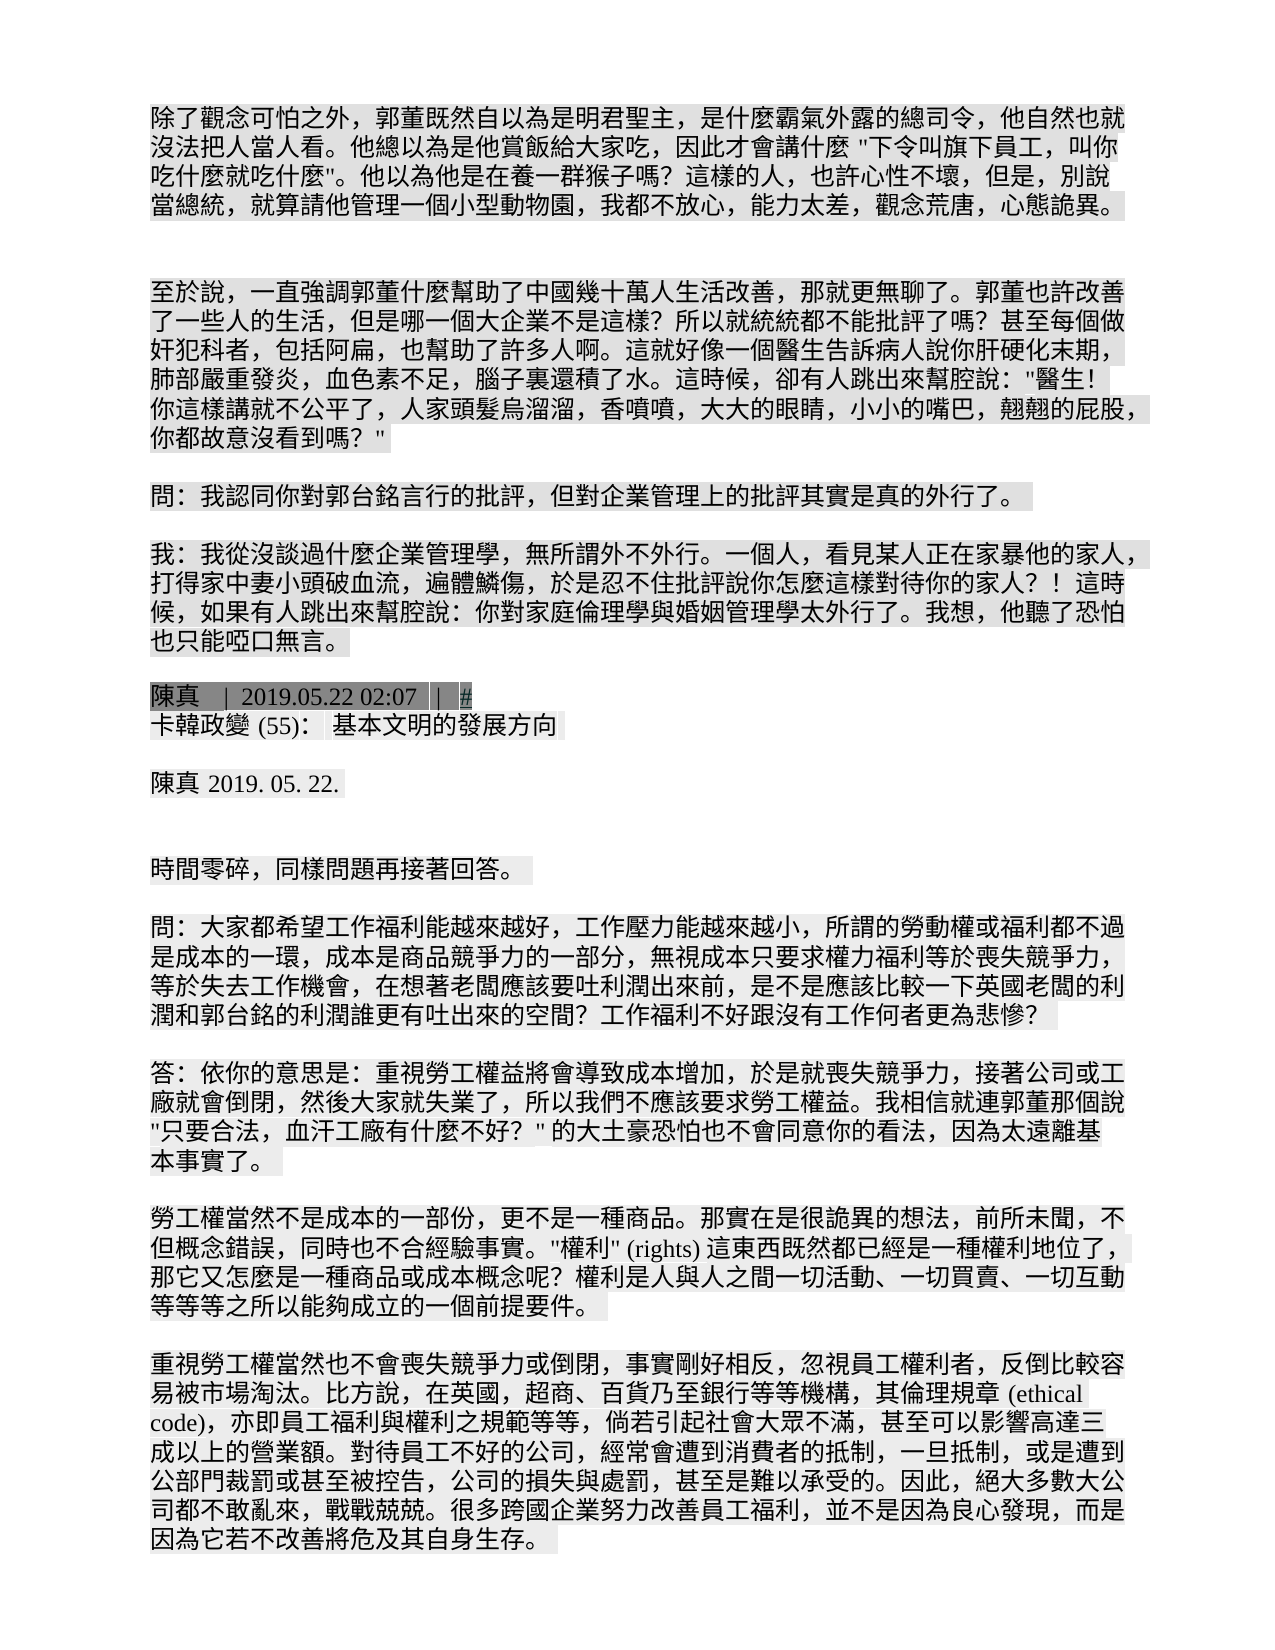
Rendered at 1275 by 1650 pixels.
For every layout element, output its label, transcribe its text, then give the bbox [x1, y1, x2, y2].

text 卡韓政變 (56)： 郭董以為他是在養一群猴子嗎？ 陳真 2019. 05. 22. 這也是答客問。各位有意見請盡量公開發言，畢竟凡屬版面上這類文字，既然事關公眾，就沒必要竊竊私語。我沒有時間私下一個人應付千百人。 問：https://bit.ly/2YDrRc0 答：這個叫制式報告，官腔官調，推諉卸責，不知悔改，完全推給死者。問題出在高壓管理，講究績效，不把人當人。撫恤金是事件的果，不是因。 問：富士康的人走不了嗎？走得了的人能找到更好的工作機會？ 答：問題在於經營者，不能一直往員工身上推，不能一直說愛來上班就來，不來是你家的事，也不能一直說有本事你就去找更好的工作啊。我們畢竟不是在追求一種叢林社會。 而且，所謂公司好壞比較，是比好的，要往上比，不要一直往下比。如果郭董考試只考了20分，面對質疑，就應虛心受教，自我檢討，看能不能進步到30分、40分，追求及格分數，而不是一直說有人考0分耶。 就算員工一時找不到更好的工作，也不代表郭氏企業這類檢討就是對的。所謂檢討，應該是檢討公司自己有沒有什麼問題，而不是一直檢討員工，一直說他們什麼 "本來就腦子有病"，或說他們就是貪婪想要撫恤金。這不是檢討，這是卸責，這是羞辱死者。 而且，遇有外界批評，每每就揚言控告或大肆瘋狂謾罵，得意於自己的什麼霸氣外露。我看是小鳥蛋外露啦。 郭董的問題就是把企業當成個人帝國來經營，以為企業主本身就是主體，就是王，就是施捨者，老子愛怎麼幹就怎麼幹，不爽就請離開。這是上、上、上、上個世紀的經營思維。 問：我覺得我們現在談的這些，張五常已經研究的很清楚了。張五常是反對由法律或外人去規定最低工資或太細微的勞務規範 (例如規範一天只能工作多久)，這才能真正提高人民的經濟福利。 答：這是上、上、上、上、上個世紀的思維。 問：我覺得我講這些你一定還是不認同，有太多東西我沒辦法全部都講完，我讀張五常的文章就跟讀你的文章一樣，看到一篇讀一篇，真正的經濟學跟正常人的直覺其實不一樣，了解這點就會知道什麼叫做「地獄是由善意鋪成的」。 答：這跟直覺扯不上任何關係，這些問題跟什麼經濟學也扯不上任何關係，這只是一些基本事實，也就是：經營者財大氣粗，推諉卸責，甚至把責任全推給死者。 了解一種知識應該全面，而不是一直講某人的什麼理論，然後套用在所有問題上。知識像個大海，只取一瓢飲是不夠的；以之為一切，更是荒唐。你知不知道經濟學有一千兩百五十多萬種理論？況且，這些跟什麼經濟學八竿子打不著一點邊。 問：你沒辦法讓這些人找到更好的工作機會，卻說拿自己的錢出來投資的老闆卸責，如果老闆照你說的去做而虧損的話，是誰來承受？如果是你的話，那我覺得你有資格做這樣的批評。 答：一個老闆，如果無法在滿足基本文明的勞動條件下仍然能獲利，而會虧損，那他當然就應該自己承受，並且應該讓他被淘汰，市場上總是有人可以取代他。不應該一直擔心老闆會虧損，卻完全不在乎員工的基本權益，甚至把一種權益問題或社會結構問題，變成員工的個人身心問題或能力問題。 問：郭台銘做這些或許並非心懷善意，但他的作法卻真的使幾十萬人的中國人生活改善，沒有郭台銘就沒有這一切。 答：我完全看不出來郭台銘對於中國人民的生活改善起了什麼值得一提的作用，我只看到他在中國崛起的過程中，成功掠奪了無數人的血汗與青春，乃至生命。這也許是某種必要之惡，但這個 "惡" 是可以透過反省與檢討而逐漸改善的，但是郭董卻始終強烈抗拒、敵視這類檢討，因為他的某種觀念屬於中古世紀，應該找來一部時光機，送他回去屬於他的年代。 但我倒是相信郭台銘在經營事業上的基本善意，就好像想當一個明君聖主那樣，但他自以為是的 "善意" 卻舖成了通往 "地獄" 之路，問題就在於他的基本文明觀念大有問題，好像是從中古世紀穿越時空出來似的。問題是，現在是21世紀，他不是君，不是王，不是什麼賞大家飯吃的聖主，他只是一個應該接受社會規範以符合基本勞動精神的事業主。 舉個例，前天(5月19日)，郭台銘到雲林從事參選活動，媒體報導如下： "郭台銘來到雲林，和農漁民大談農業，面對農民請求將來當總統要解決農產銷路問題時，郭台銘強調，未來解決台灣農產滯銷的問題，將比照他當兵時，司令官下命令叫大家天天吃香焦。他也將以此要求旗下所有員工，什麼農產品滯銷，就吃什麼，因為農業是台灣的根。" 很荒唐吧？像不像是從上、上、上、上、上、上個世紀出來的人，我還以為是羅馬皇帝在發表救國救民的談話。 再說，郭董在台灣，鴻海的員工只有七千人，命令員工天天吃某種滯銷的水果蔬菜，這樣就能解決台灣的農產銷路問題？真的是完全腦殘不是嗎？這種程度的學生，老實說，就算給他補考的機會，也還是一樣只能得零分。 除了觀念可怕之外，郭董既然自以為是明君聖主，是什麼霸氣外露的總司令，他自然也就沒法把人當人看。他總以為是他賞飯給大家吃，因此才會講什麼 "下令叫旗下員工，叫你吃什麼就吃什麼"。他以為他是在養一群猴子嗎？這樣的人，也許心性不壞，但是，別說當總統，就算請他管理一個小型動物園，我都不放心，能力太差，觀念荒唐，心態詭異。 至於說，一直強調郭董什麼幫助了中國幾十萬人生活改善，那就更無聊了。郭董也許改善了一些人的生活，但是哪一個大企業不是這樣？所以就統統都不能批評了嗎？甚至每個做奸犯科者，包括阿扁，也幫助了許多人啊。這就好像一個醫生告訴病人說你肝硬化末期，肺部嚴重發炎，血色素不足，腦子裏還積了水。這時候，卻有人跳出來幫腔說："醫生！你這樣講就不公平了，人家頭髮烏溜溜，香噴噴，大大的眼睛，小小的嘴巴，翹翹的屁股，你都故意沒看到嗎？" 問：我認同你對郭台銘言行的批評，但對企業管理上的批評其實是真的外行了。 我：我從沒談過什麼企業管理學，無所謂外不外行。一個人，看見某人正在家暴他的家人，打得家中妻小頭破血流，遍體鱗傷，於是忍不住批評說你怎麼這樣對待你的家人？！這時候，如果有人跳出來幫腔說：你對家庭倫理學與婚姻管理學太外行了。我想，他聽了恐怕也只能啞口無言。 [150, 75, 1125, 657]
text 陳真 | 2019.05.22 02:07 | # [150, 682, 1125, 711]
text 卡韓政變 (55)： 基本文明的發展方向 陳真 2019. 05. 22. 時間零碎，同樣問題再接著回答。 問：大家都希望工作福利能越來越好，工作壓力能越來越小，所謂的勞動權或福利都不過是成本的一環，成本是商品競爭力的一部分，無視成本只要求權力福利等於喪失競爭力，等於失去工作機會，在想著老闆應該要吐利潤出來前，是不是應該比較一下英國老闆的利潤和郭台銘的利潤誰更有吐出來的空間？工作福利不好跟沒有工作何者更為悲慘？ 答：依你的意思是：重視勞工權益將會導致成本增加，於是就喪失競爭力，接著公司或工廠就會倒閉，然後大家就失業了，所以我們不應該要求勞工權益。我相信就連郭董那個說 "只要合法，血汗工廠有什麼不好？" 的大土豪恐怕也不會同意你的看法，因為太遠離基本事實了。 勞工權當然不是成本的一部份，更不是一種商品。那實在是很詭異的想法，前所未聞，不但概念錯誤，同時也不合經驗事實。"權利" (rights) 這東西既然都已經是一種權利地位了，那它又怎麼是一種商品或成本概念呢？權利是人與人之間一切活動、一切買賣、一切互動等等等之所以能夠成立的一個前提要件。 重視勞工權當然也不會喪失競爭力或倒閉，事實剛好相反，忽視員工權利者，反倒比較容易被市場淘汰。比方說，在英國，超商、百貨乃至銀行等等機構，其倫理規章 (ethical code)，亦即員工福利與權利之規範等等，倘若引起社會大眾不滿，甚至可以影響高達三成以上的營業額。對待員工不好的公司，經常會遭到消費者的抵制，一旦抵制，或是遭到公部門裁罰或甚至被控告，公司的損失與處罰，甚至是難以承受的。因此，絕大多數大公司都不敢亂來，戰戰兢兢。很多跨國企業努力改善員工福利，並不是因為良心發現，而是因為它若不改善將危及其自身生存。 人的權利如此，動物權亦然。比方說市面上有兩種雞蛋，一種比較貴，因為是放牧飼養，讓雞在廣大空間隨便跑，一種比較便宜，把雞養在完全動彈不得的格子籠裏。而且，為了節省最大成本，空間極其狹窄到不能更狹窄，雞隻往往就一生站在原地不動，甚至經年累月之後，連雞腳都因此和鐵籠黏在一起，非常可悲。 前者雖然價格貴很多 (因為成本很高)，卻能夠存活下來，我也都是買這一種。至於那些極度壓低成本的格子籠飼養場，根本拿不到訂單，漸漸就會失去競爭力，因為包括麥當勞、星巴克、好市多等等等，早已全都改用放牧雞蛋。台灣在這方面的進展是動作比較慢的，但也依然朝著放牧雞蛋的既定政策方向走。 比起歐洲，台灣的勞動權與勞工福利自然是相對比較落後的，但是，即便是郭董當總統，他就算再怎麼土豪，再怎麼蠻橫，事實上也不可能違逆這樣一種基本文明的發展方向，因為那是一種時代的潮流。世界所謂競爭力，是朝著這個方向走，而不是朝著什麼盡量打壓勞工權益的方向走。人類社會不可能在這些文明的基本面向上走回頭路。 [150, 711, 1125, 1554]
